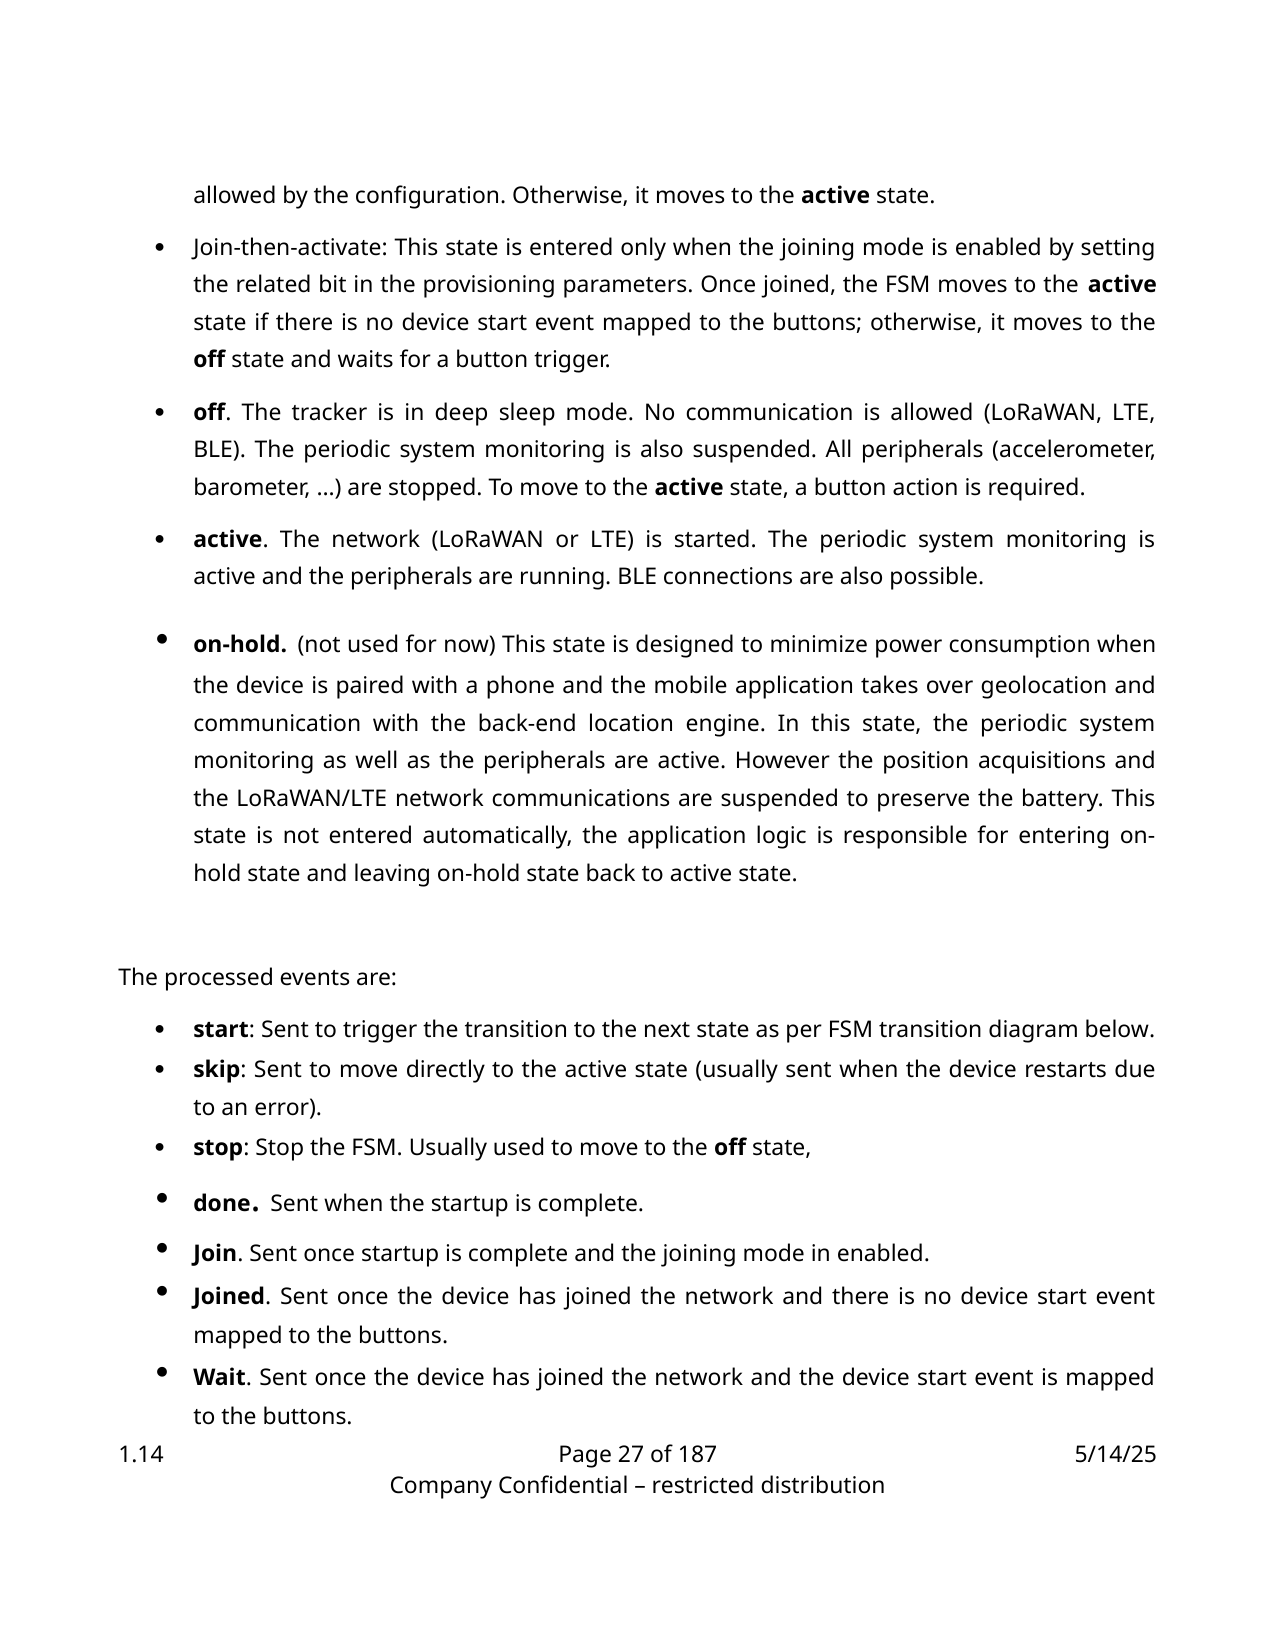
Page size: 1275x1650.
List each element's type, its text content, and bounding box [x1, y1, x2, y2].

list off. The tracker is in deep sleep mode. No communication is allowed (LoRaWAN, LTE, BLE). The periodic system monitoring is also suspended. All peripherals (accelerometer, barometer, …) are stopped. To move to the active state, a button action is required. [156, 395, 1157, 502]
list Wait. Sent once the device has joined the network and the device start event is mapped to the buttons. [156, 1359, 1157, 1431]
list start: Sent to trigger the transition to the next state as per FSM transition diagram below. [156, 1013, 1157, 1044]
list on-hold. (not used for now) This state is designed to minimize power consumption when the device is paired with a phone and the mobile application takes over geolocation and communication with the back-end location engine. In this state, the periodic system monitoring as well as the peripherals are active. However the position acquisitions and the LoRaWAN/LTE network communications are suspended to preserve the battery. This state is not entered automatically, the application logic is responsible for entering on-hold state and leaving on-hold state back to active state. [156, 612, 1157, 888]
list Join-then-activate: This state is entered only when the joining mode is enabled by setting the related bit in the provisioning parameters. Once joined, the FSM moves to the active state if there is no device start event mapped to the buttons; otherwise, it moves to the off state and waits for a button trigger. [156, 231, 1157, 374]
text The processed events are: [118, 961, 1157, 992]
list skip: Sent to move directly to the active state (usually sent when the device restarts due to an error). [156, 1053, 1157, 1122]
list stop: Stop the FSM. Usually used to move to the off state, [156, 1131, 1157, 1162]
list allowed by the configuration. Otherwise, it moves to the active state. [156, 179, 1157, 210]
list active. The network (LoRaWAN or LTE) is started. The periodic system monitoring is active and the peripherals are running. BLE connections are also possible. [156, 522, 1157, 591]
list done. Sent when the startup is complete. [156, 1171, 1157, 1222]
list Joined. Sent once the device has joined the network and there is no device start event mapped to the buttons. [156, 1279, 1157, 1350]
list Join. Sent once startup is complete and the joining mode in enabled. [156, 1235, 1157, 1269]
